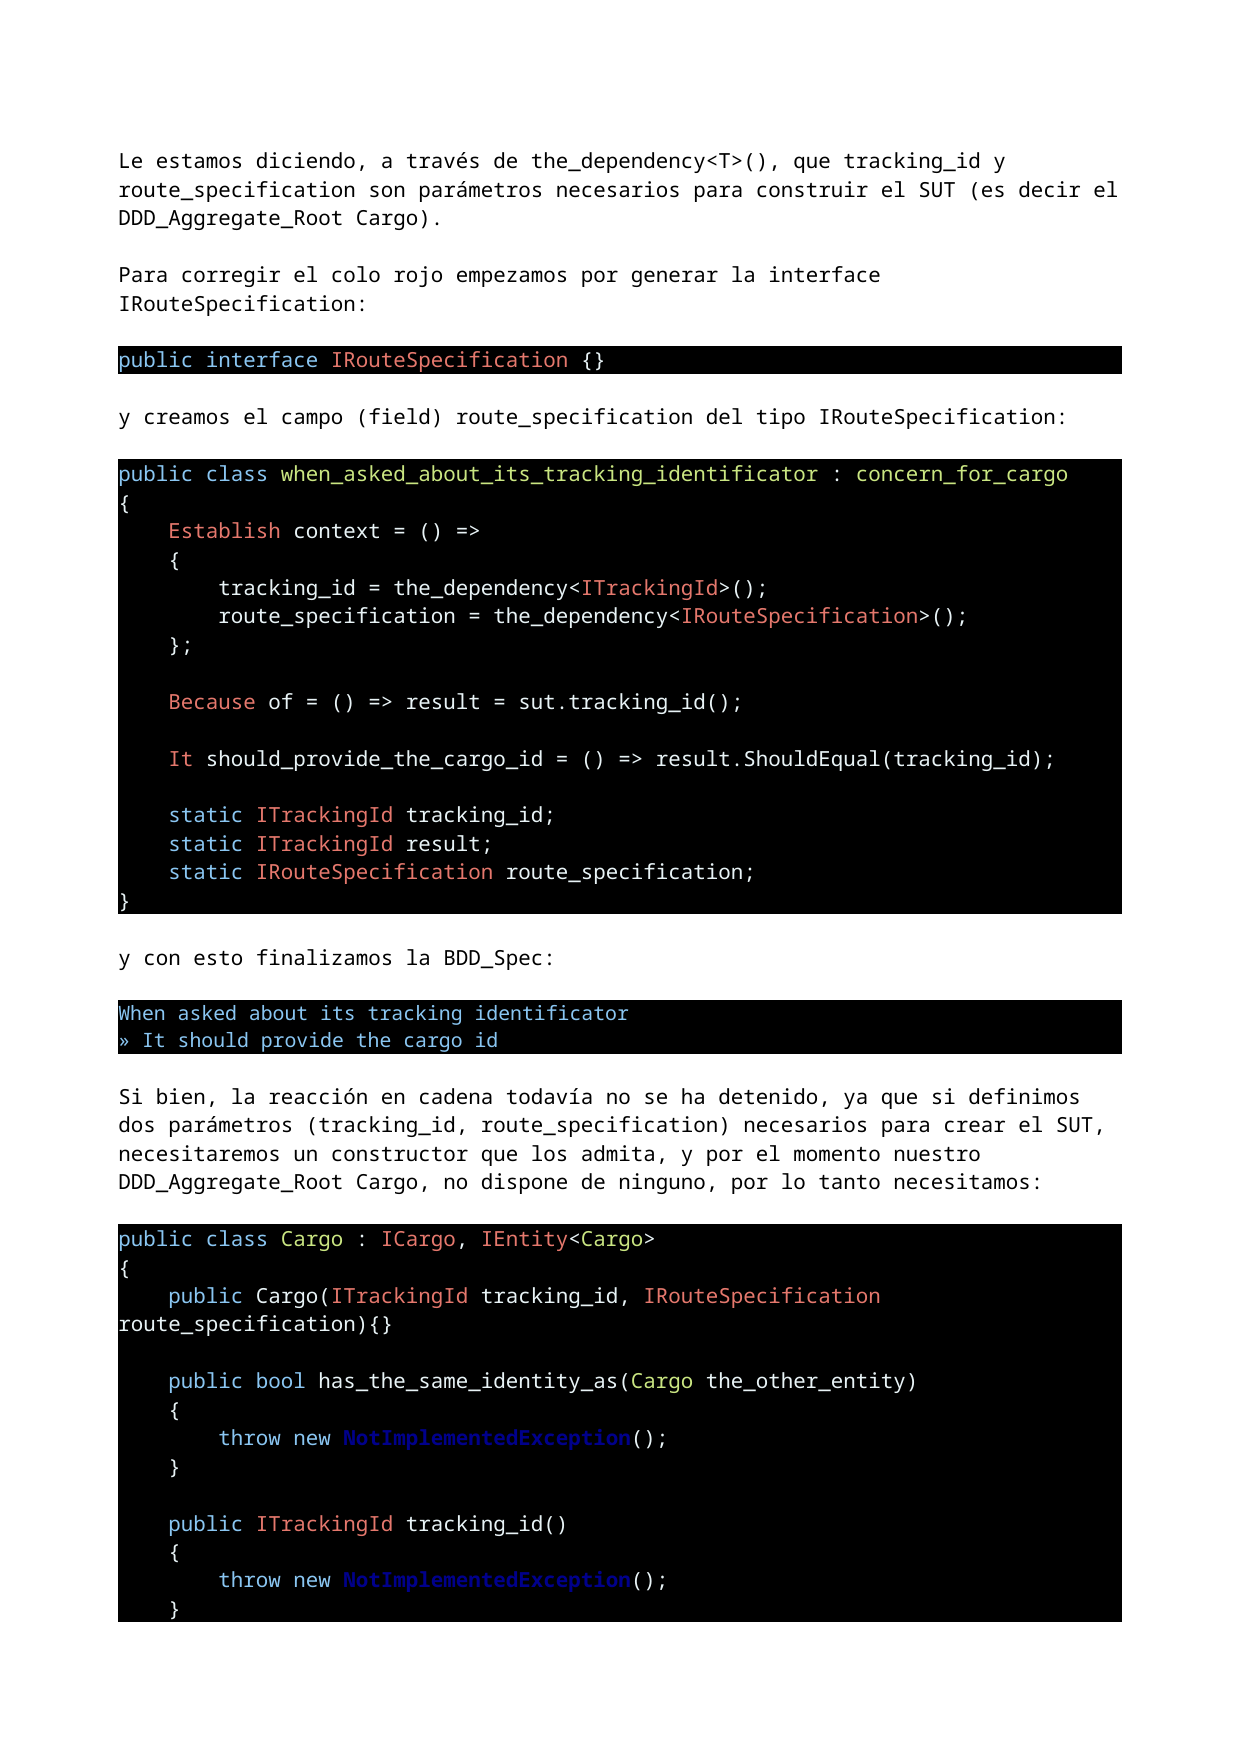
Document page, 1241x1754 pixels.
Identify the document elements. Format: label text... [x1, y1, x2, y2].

text static ITrackingId result; [118, 829, 1122, 857]
text Because of = () => result = sut.tracking_id(); [118, 687, 1122, 715]
text y creamos el campo (field) route_specification del tipo IRouteSpecification: [118, 402, 1122, 431]
text When asked about its tracking identificator [118, 1000, 1122, 1027]
text { [118, 545, 1122, 573]
text static ITrackingId tracking_id; [118, 801, 1122, 829]
text Le estamos diciendo, a través de the_dependency<T>(), que tracking_id y route_specification son parámetros necesarios para construir el SUT (es decir el DDD_Aggregate_Root Cargo). [118, 147, 1122, 232]
text throw new NotImplementedException(); [118, 1423, 1122, 1452]
text public bool has_the_same_identity_as(Cargo the_other_entity) [118, 1366, 1122, 1395]
text public ITrackingId tracking_id() [118, 1509, 1122, 1537]
text tracking_id = the_dependency<ITrackingId>(); [118, 573, 1122, 602]
text } [118, 1594, 1122, 1622]
text Para corregir el colo rojo empezamos por generar la interface IRouteSpecification: [118, 260, 1122, 317]
text route_specification = the_dependency<IRouteSpecification>(); [118, 602, 1122, 630]
text } [118, 886, 1122, 914]
text } [118, 1452, 1122, 1480]
text static IRouteSpecification route_specification; [118, 857, 1122, 886]
text y con esto finalizamos la BDD_Spec: [118, 943, 1122, 971]
text public class when_asked_about_its_tracking_identificator : concern_for_cargo [118, 459, 1122, 488]
text public Cargo(ITrackingId tracking_id, IRouteSpecification route_specification){} [118, 1281, 1122, 1338]
text Si bien, la reacción en cadena todavía no se ha detenido, ya que si definimos dos parámetros (tracking_id, route_specification) necesarios para crear el SUT, necesitaremos un constructor que los admita, y por el momento nuestro DDD_Aggregate_Root Cargo, no dispone de ninguno, por lo tanto necesitamos: [118, 1082, 1122, 1196]
text It should_provide_the_cargo_id = () => result.ShouldEqual(tracking_id); [118, 744, 1122, 772]
text { [118, 1395, 1122, 1423]
text public interface IRouteSpecification {} [118, 346, 1122, 374]
text » It should provide the cargo id [118, 1027, 1122, 1054]
text { [118, 488, 1122, 516]
text { [118, 1537, 1122, 1566]
text Establish context = () => [118, 516, 1122, 545]
text { [118, 1253, 1122, 1281]
text public class Cargo : ICargo, IEntity<Cargo> [118, 1224, 1122, 1253]
text throw new NotImplementedException(); [118, 1566, 1122, 1594]
text }; [118, 630, 1122, 658]
